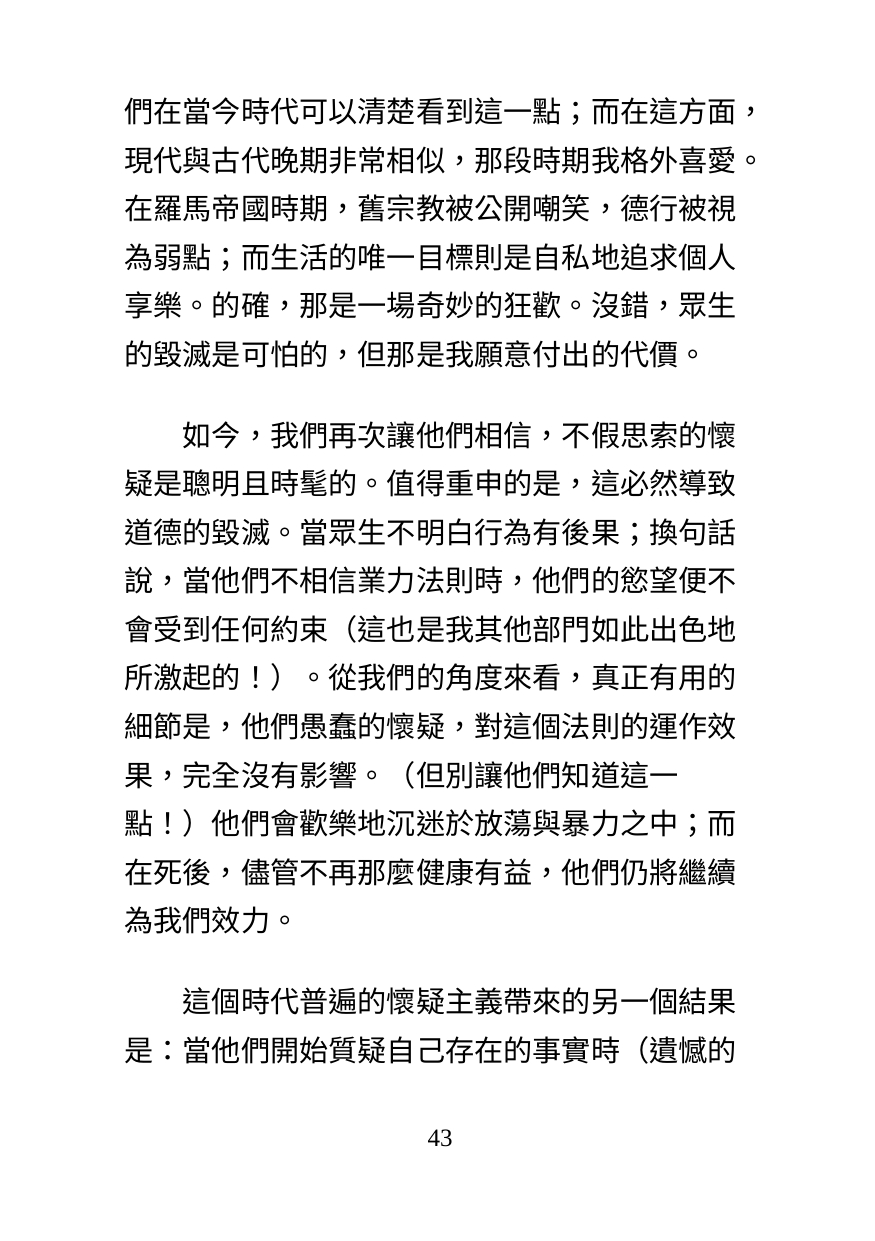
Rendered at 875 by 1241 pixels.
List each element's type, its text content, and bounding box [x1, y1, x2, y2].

text 懷疑常被比作在沙漠中迷路，既無地圖也無嚮導。這個比喻非常貼切，儘管考慮到它的來源，我不願承認。當眾生沒有信仰時，便沒有道德的根基，他們會墮入各種既美味又可憎的惡習。我們在當今時代可以清楚看到這一點；而在這方面，現代與古代晚期非常相似，那段時期我格外喜愛。在羅馬帝國時期，舊宗教被公開嘲笑，德行被視為弱點；而生活的唯一目標則是自私地追求個人享樂。的確，那是一場奇妙的狂歡。沒錯，眾生的毀滅是可怕的，但那是我願意付出的代價。 [124, 88, 756, 373]
text 如今，我們再次讓他們相信，不假思索的懷疑是聰明且時髦的。值得重申的是，這必然導致道德的毀滅。當眾生不明白行為有後果；換句話說，當他們不相信業力法則時，他們的慾望便不會受到任何約束（這也是我其他部門如此出色地所激起的！）。從我們的角度來看，真正有用的細節是，他們愚蠢的懷疑，對這個法則的運作效果，完全沒有影響。（但別讓他們知道這一點！）他們會歡樂地沉迷於放蕩與暴力之中；而在死後，儘管不再那麼健康有益，他們仍將繼續為我們效力。 [124, 412, 756, 940]
text 這個時代普遍的懷疑主義帶來的另一個結果是：當他們開始質疑自己存在的事實時（遺憾的是，許多人確實會如此），他們將無法找到有效的出路；或者即使偶然找到了，也無法堅持下去。在所有懷疑的時代，我們都會看到宗派和邪教的激增。那可憐的迷失者在試圖尋找出路時，會從祭司到上師，再到靈媒之間跌跌撞撞、反反復復；卻從未在任何一條道路上走得夠遠，無法對自己困境有真正的洞察。許多人最終會放棄整個探索，認為這是一場無望的騙局，轉而沉迷於感官享樂；畢竟，那至少能暫時讓他們從嚴酷的現實中，得到片刻的解脫。 [124, 979, 756, 1069]
